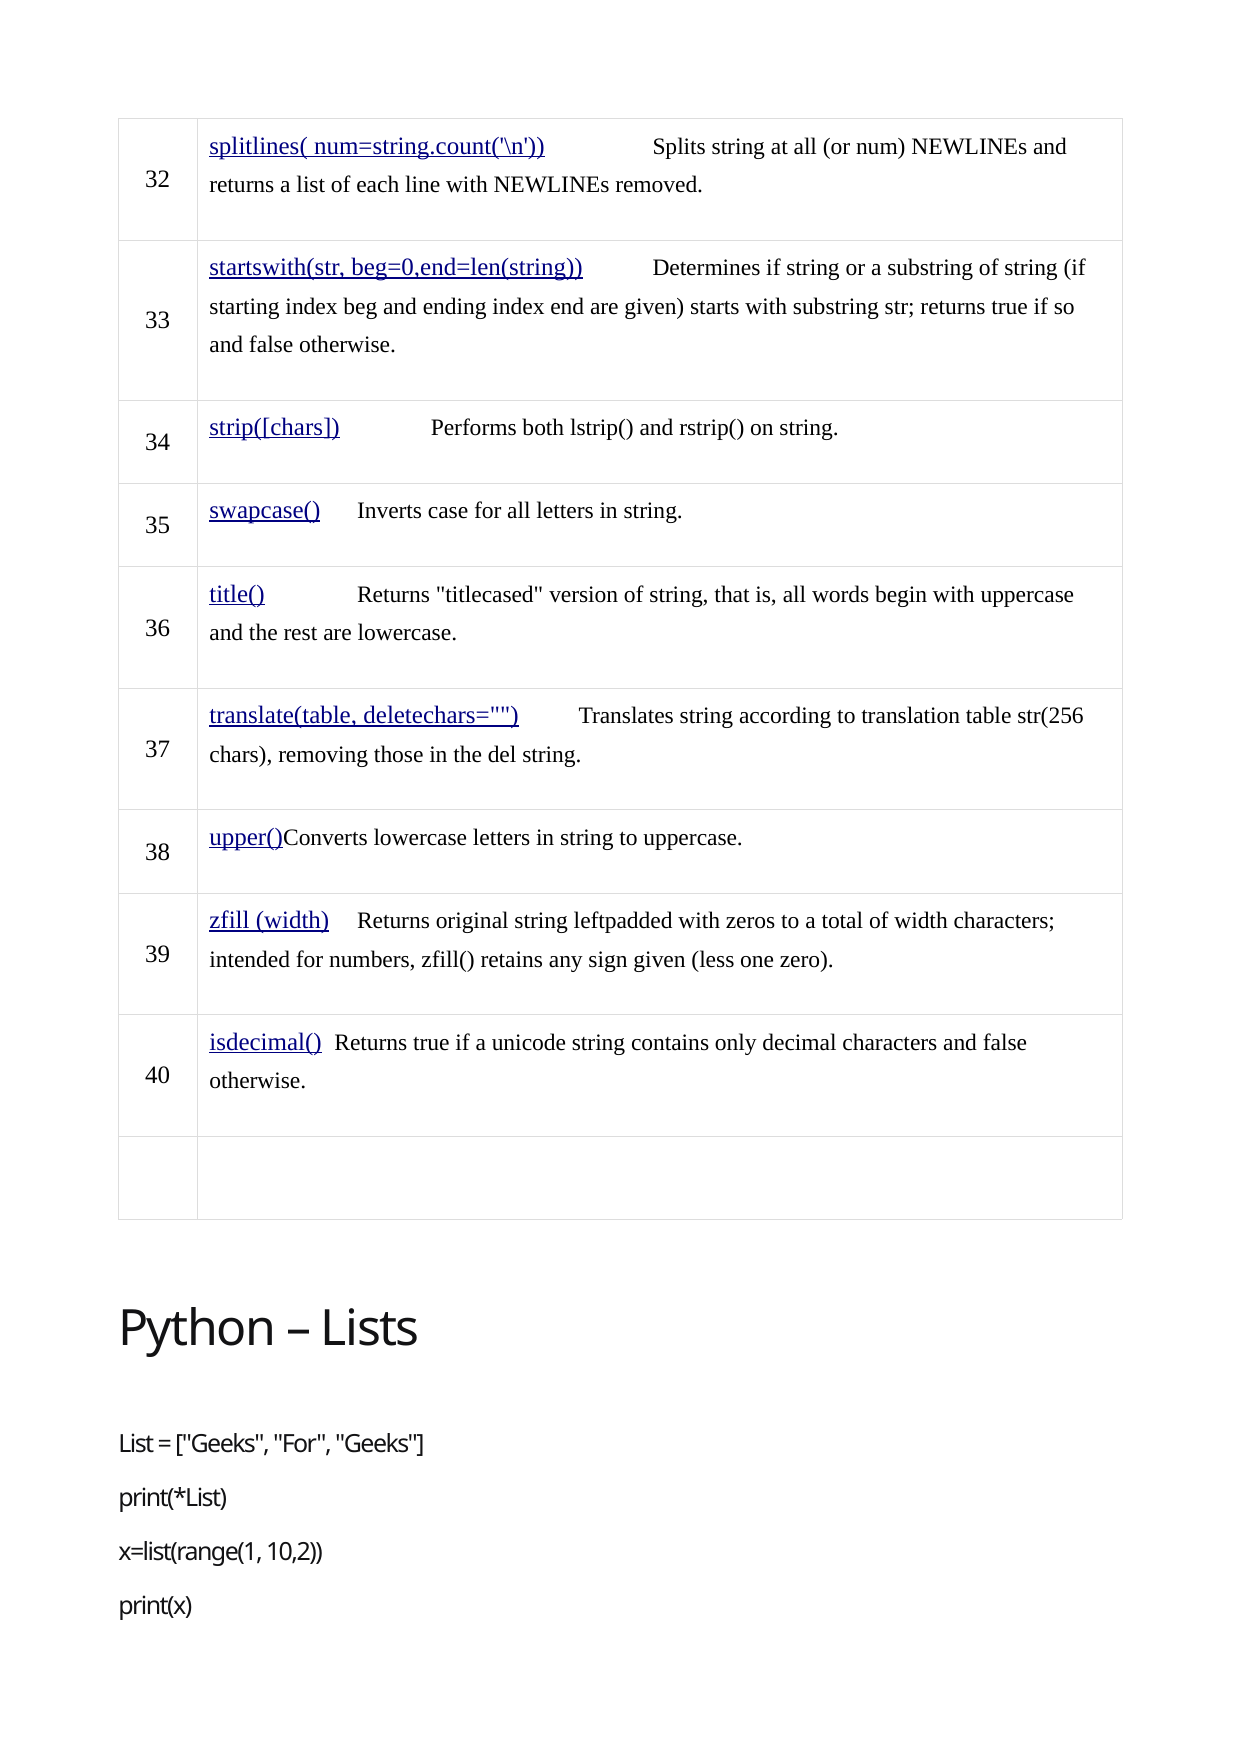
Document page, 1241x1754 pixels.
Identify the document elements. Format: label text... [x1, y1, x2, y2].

table_cell 36 [119, 567, 197, 688]
table_cell translate(table, deletechars="") Translates string according to translation table str(256 chars), removing those in the del string. [198, 689, 1122, 809]
table_cell startswith(str, beg=0,end=len(string)) Determines if string or a substring of string (if starting index beg and ending index end are given) starts with substring str; returns true if so and false otherwise. [198, 241, 1122, 399]
text print(*List) [118, 1480, 1122, 1514]
table_cell 33 [119, 241, 197, 399]
table_cell 37 [119, 689, 197, 809]
table_cell upper() Converts lowercase letters in string to uppercase. [198, 810, 1122, 893]
table_cell splitlines( num=string.count('\n')) Splits string at all (or num) NEWLINEs and returns a list of each line with NEWLINEs removed. [198, 119, 1122, 240]
table_cell [198, 1137, 1122, 1219]
text print(x) [118, 1587, 1122, 1621]
text x=list(range(1, 10,2)) [118, 1534, 1122, 1568]
table_cell 38 [119, 810, 197, 893]
text List = ["Geeks", "For", "Geeks"] [118, 1426, 1122, 1460]
table_cell 39 [119, 894, 197, 1014]
table_cell zfill (width) Returns original string leftpadded with zeros to a total of width characters; intended for numbers, zfill() retains any sign given (less one zero). [198, 894, 1122, 1014]
table_cell 34 [119, 401, 197, 483]
table_cell 40 [119, 1015, 197, 1136]
table_cell 32 [119, 119, 197, 240]
table_cell swapcase() Inverts case for all letters in string. [198, 484, 1122, 566]
table_cell [119, 1137, 197, 1219]
table_cell 35 [119, 484, 197, 566]
subtitle Python – Lists [118, 1292, 1122, 1360]
table_cell isdecimal() Returns true if a unicode string contains only decimal characters and false otherwise. [198, 1015, 1122, 1136]
table_cell title() Returns "titlecased" version of string, that is, all words begin with uppercase and the rest are lowercase. [198, 567, 1122, 688]
table_cell strip([chars]) Performs both lstrip() and rstrip() on string. [198, 401, 1122, 483]
